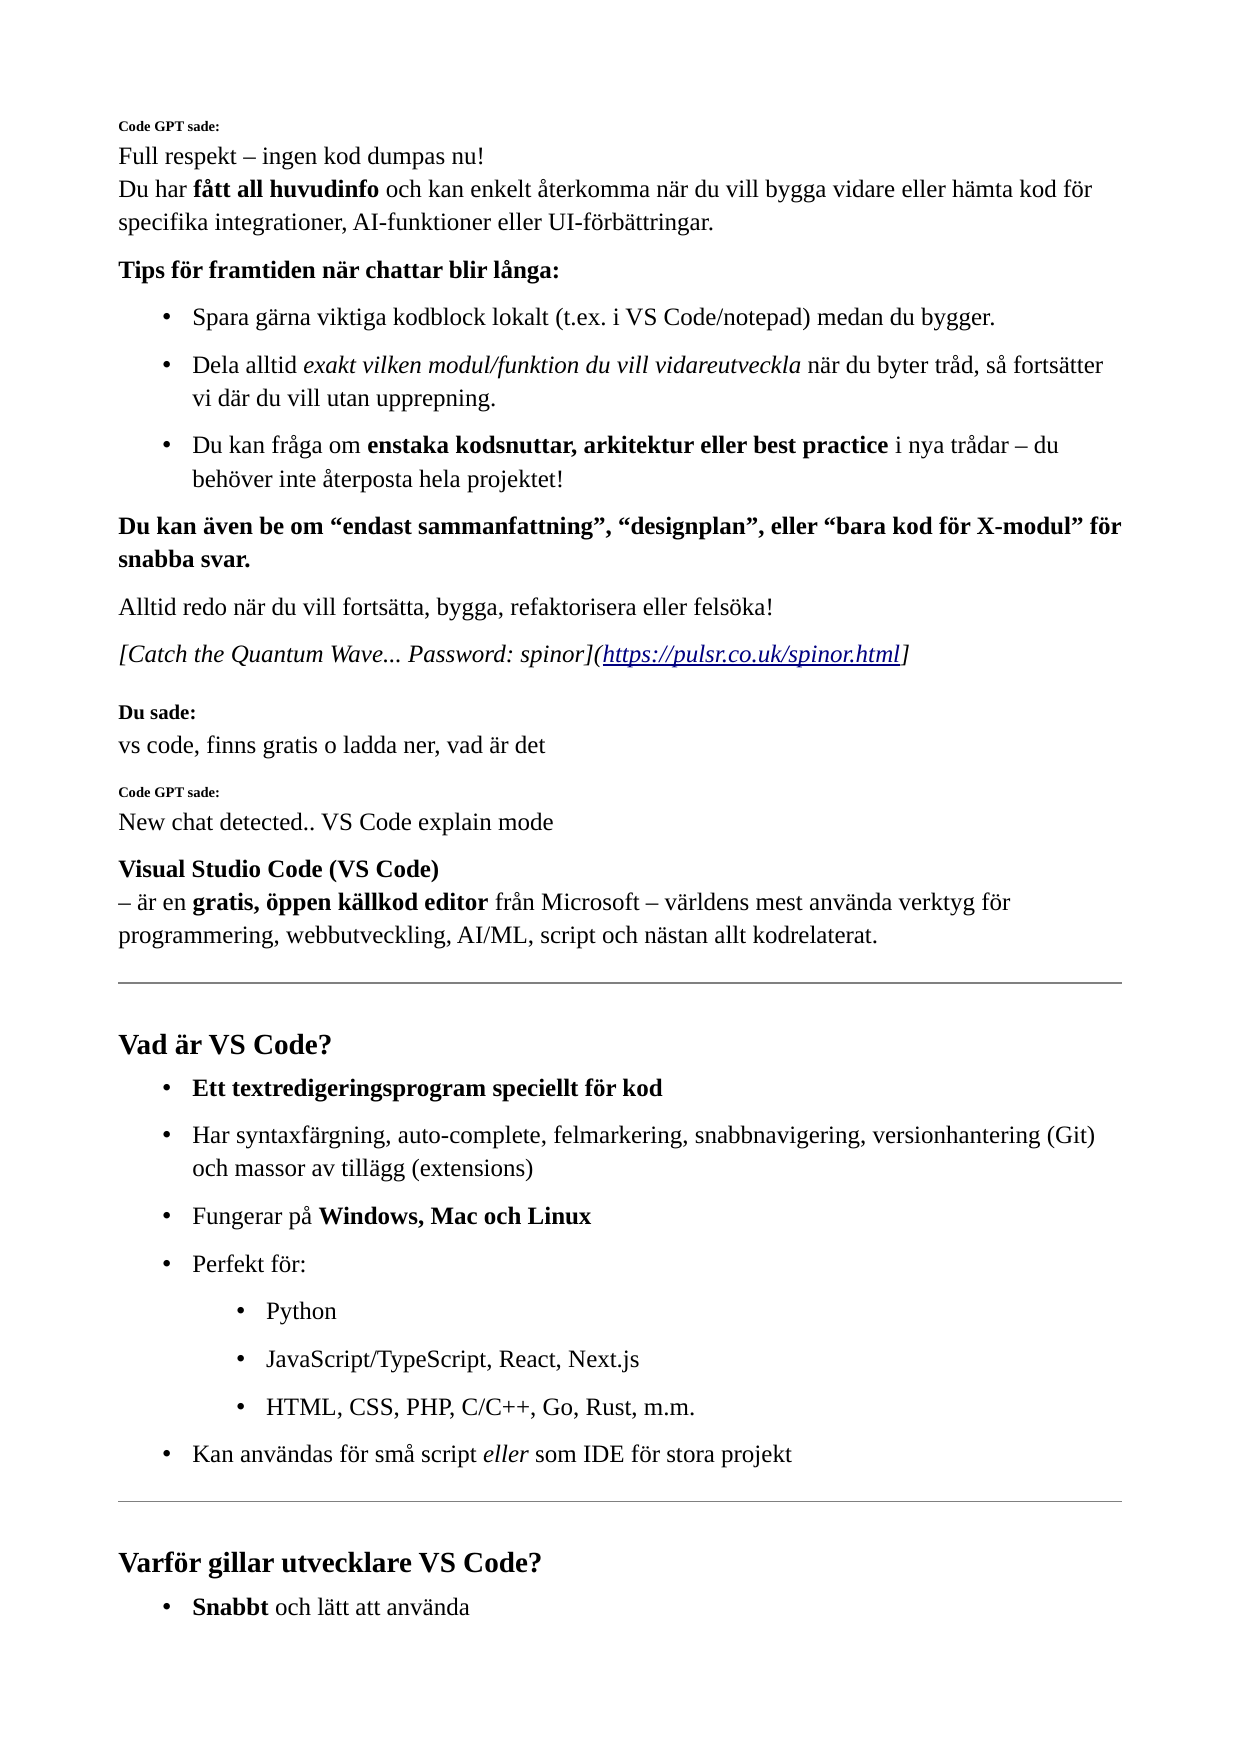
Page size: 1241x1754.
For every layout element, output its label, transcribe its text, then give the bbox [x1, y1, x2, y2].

text Alltid redo när du vill fortsätta, bygga, refaktorisera eller felsöka! [118, 592, 1122, 621]
text [Catch the Quantum Wave... Password: spinor](https://pulsr.co.uk/spinor.html] [118, 639, 1122, 668]
list JavaScript/TypeScript, React, Next.js [236, 1344, 1122, 1373]
text Full respekt – ingen kod dumpas nu! Du har fått all huvudinfo och kan enkelt återkomma när du vill bygga vidare eller hämta kod för specifika integrationer, AI-funktioner eller UI-förbättringar. [118, 141, 1122, 236]
list Snabbt och lätt att använda [162, 1592, 1122, 1620]
list Har syntaxfärgning, auto-complete, felmarkering, snabbnavigering, versionhantering (Git) och massor av tillägg (extensions) [162, 1121, 1122, 1182]
subtitle Varför gillar utvecklare VS Code? [118, 1546, 1122, 1579]
text vs code, finns gratis o ladda ner, vad är det [118, 730, 1122, 759]
text Tips för framtiden när chattar blir långa: [118, 255, 1122, 283]
list Python [236, 1296, 1122, 1325]
subtitle Code GPT sade: [118, 784, 1122, 801]
subtitle Du sade: [118, 699, 1122, 724]
text Du kan även be om “endast sammanfattning”, “designplan”, eller “bara kod för X-modul” för snabba svar. [118, 511, 1122, 573]
list HTML, CSS, PHP, C/C++, Go, Rust, m.m. [236, 1392, 1122, 1420]
text New chat detected.. VS Code explain mode [118, 807, 1122, 836]
list Ett textredigeringsprogram speciellt för kod [162, 1073, 1122, 1102]
list Dela alltid exakt vilken modul/funktion du vill vidareutveckla när du byter tråd, så fortsätter vi där du vill utan upprepning. [162, 350, 1122, 412]
subtitle Code GPT sade: [118, 118, 1122, 135]
text Visual Studio Code (VS Code) – är en gratis, öppen källkod editor från Microsoft – världens mest använda verktyg för programmering, webbutveckling, AI/ML, script och nästan allt kodrelaterat. [118, 854, 1122, 949]
list Spara gärna viktiga kodblock lokalt (t.ex. i VS Code/notepad) medan du bygger. [162, 302, 1122, 331]
list Fungerar på Windows, Mac och Linux [162, 1201, 1122, 1230]
subtitle Vad är VS Code? [118, 1027, 1122, 1060]
list Du kan fråga om enstaka kodsnuttar, arkitektur eller best practice i nya trådar – du behöver inte återposta hela projektet! [162, 431, 1122, 492]
list Kan användas för små script eller som IDE för stora projekt [162, 1439, 1122, 1468]
list Perfekt för: [162, 1249, 1122, 1277]
